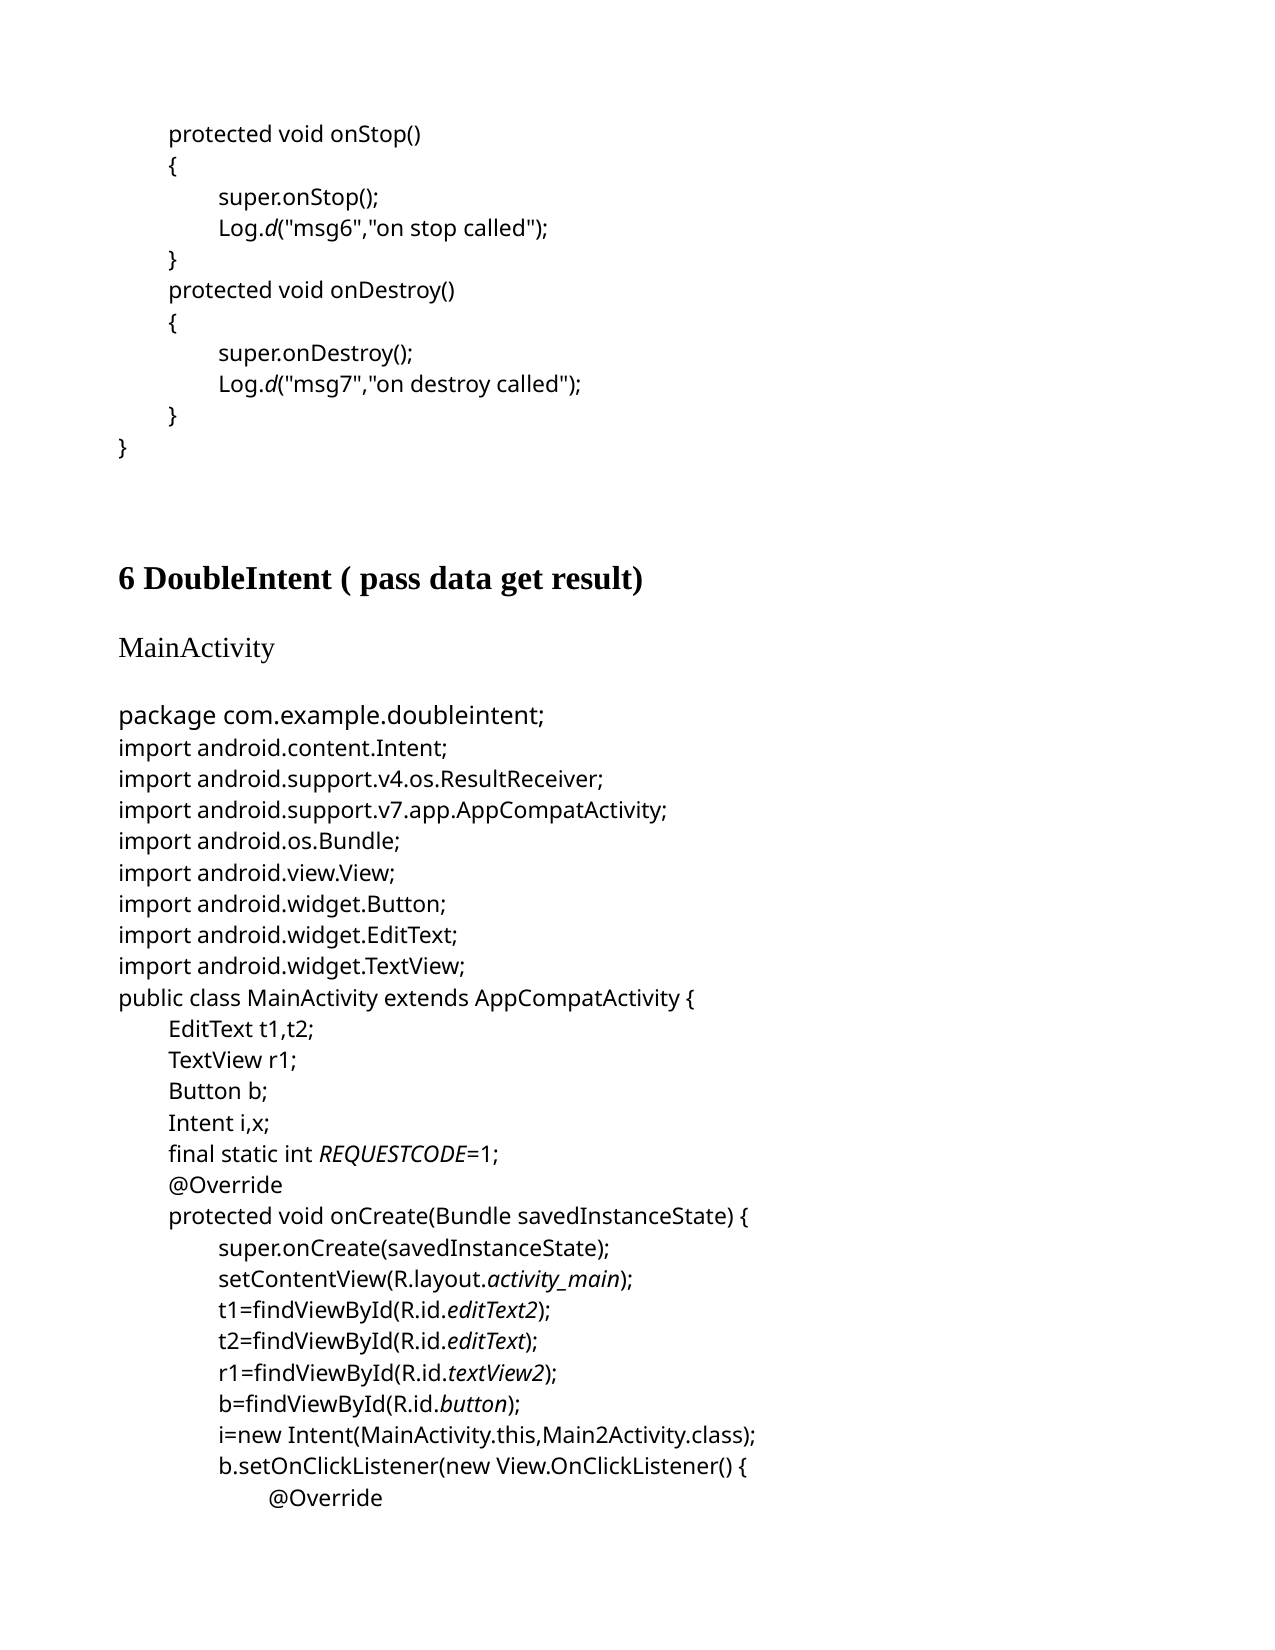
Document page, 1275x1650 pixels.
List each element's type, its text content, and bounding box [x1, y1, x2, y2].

text Button b; [118, 1075, 1157, 1106]
text protected void onCreate(Bundle savedInstanceState) { [118, 1200, 1157, 1231]
text t1=findViewById(R.id.editText2); [118, 1294, 1157, 1325]
text package com.example.doubleintent; [118, 697, 1157, 731]
text super.onDestroy(); [118, 337, 1157, 368]
text @Override [118, 1169, 1157, 1200]
text @Override [118, 1481, 1157, 1513]
text TextView r1; [118, 1044, 1157, 1075]
text import android.content.Intent; [118, 731, 1157, 763]
text import android.support.v4.os.ResultReceiver; [118, 763, 1157, 794]
text public class MainActivity extends AppCompatActivity { [118, 981, 1157, 1013]
text import android.widget.TextView; [118, 950, 1157, 981]
text super.onCreate(savedInstanceState); [118, 1231, 1157, 1263]
text r1=findViewById(R.id.textView2); [118, 1356, 1157, 1388]
text b=findViewById(R.id.button); [118, 1388, 1157, 1419]
text { [118, 306, 1157, 337]
text protected void onStop() [118, 118, 1157, 149]
text setContentView(R.layout.activity_main); [118, 1263, 1157, 1294]
text } [118, 399, 1157, 431]
text super.onStop(); [118, 181, 1157, 212]
text EditText t1,t2; [118, 1013, 1157, 1044]
text { [118, 149, 1157, 181]
text b.setOnClickListener(new View.OnClickListener() { [118, 1450, 1157, 1481]
text } [118, 431, 1157, 462]
text i=new Intent(MainActivity.this,Main2Activity.class); [118, 1419, 1157, 1450]
text MainActivity [118, 630, 1157, 664]
text import android.widget.EditText; [118, 919, 1157, 950]
text final static int REQUESTCODE=1; [118, 1138, 1157, 1169]
text Log.d("msg7","on destroy called"); [118, 368, 1157, 399]
text } [118, 243, 1157, 274]
text import android.support.v7.app.AppCompatActivity; [118, 794, 1157, 825]
text 6 DoubleIntent ( pass data get result) [118, 558, 1157, 597]
text Intent i,x; [118, 1106, 1157, 1138]
text t2=findViewById(R.id.editText); [118, 1325, 1157, 1356]
text import android.view.View; [118, 856, 1157, 888]
text import android.widget.Button; [118, 888, 1157, 919]
text Log.d("msg6","on stop called"); [118, 212, 1157, 243]
text import android.os.Bundle; [118, 825, 1157, 856]
text protected void onDestroy() [118, 274, 1157, 306]
